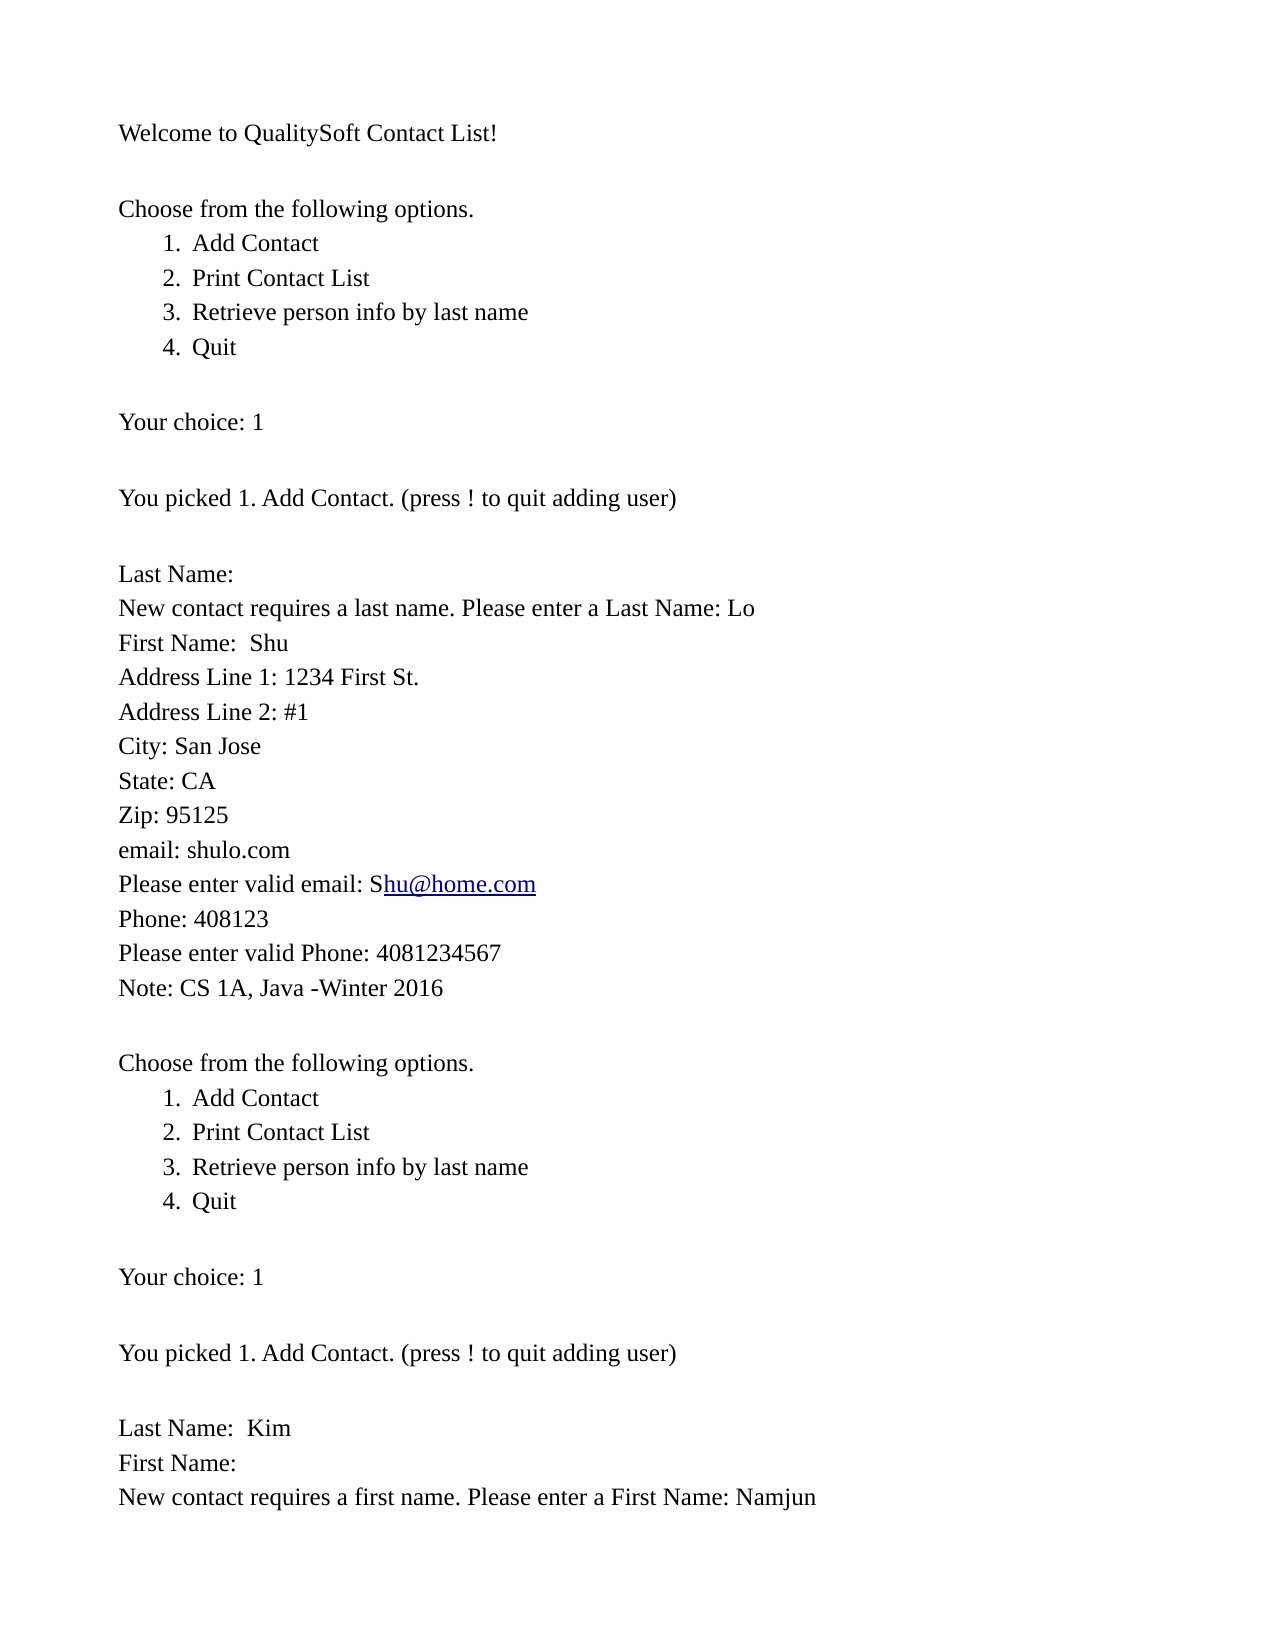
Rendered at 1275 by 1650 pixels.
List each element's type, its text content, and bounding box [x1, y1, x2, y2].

list Add Contact [162, 1083, 1157, 1112]
text Last Name: [118, 559, 1157, 588]
text City: San Jose [118, 731, 1157, 760]
text New contact requires a last name. Please enter a Last Name: Lo [118, 593, 1157, 622]
text Choose from the following options. [118, 194, 1157, 223]
text First Name: [118, 1448, 1157, 1477]
text Please enter valid email: Shu@home.com [118, 869, 1157, 898]
text First Name: Shu [118, 628, 1157, 657]
list Quit [162, 332, 1157, 361]
text email: shulo.com [118, 835, 1157, 863]
text You picked 1. Add Contact. (press ! to quit adding user) [118, 1338, 1157, 1367]
text State: CA [118, 766, 1157, 794]
list Retrieve person info by last name [162, 297, 1157, 326]
text Your choice: 1 [118, 407, 1157, 436]
text Address Line 2: #1 [118, 697, 1157, 726]
list Print Contact List [162, 1117, 1157, 1146]
text Your choice: 1 [118, 1262, 1157, 1291]
text Last Name: Kim [118, 1413, 1157, 1442]
list Add Contact [162, 228, 1157, 257]
text You picked 1. Add Contact. (press ! to quit adding user) [118, 483, 1157, 512]
text Address Line 1: 1234 First St. [118, 662, 1157, 691]
text New contact requires a first name. Please enter a First Name: Namjun [118, 1482, 1157, 1511]
text Note: CS 1A, Java -Winter 2016 [118, 973, 1157, 1001]
list Quit [162, 1186, 1157, 1215]
text Choose from the following options. [118, 1048, 1157, 1077]
text Please enter valid Phone: 4081234567 [118, 938, 1157, 967]
text Zip: 95125 [118, 800, 1157, 829]
list Retrieve person info by last name [162, 1152, 1157, 1181]
text Phone: 408123 [118, 904, 1157, 932]
list Print Contact List [162, 263, 1157, 292]
text Welcome to QualitySoft Contact List! [118, 118, 1157, 147]
